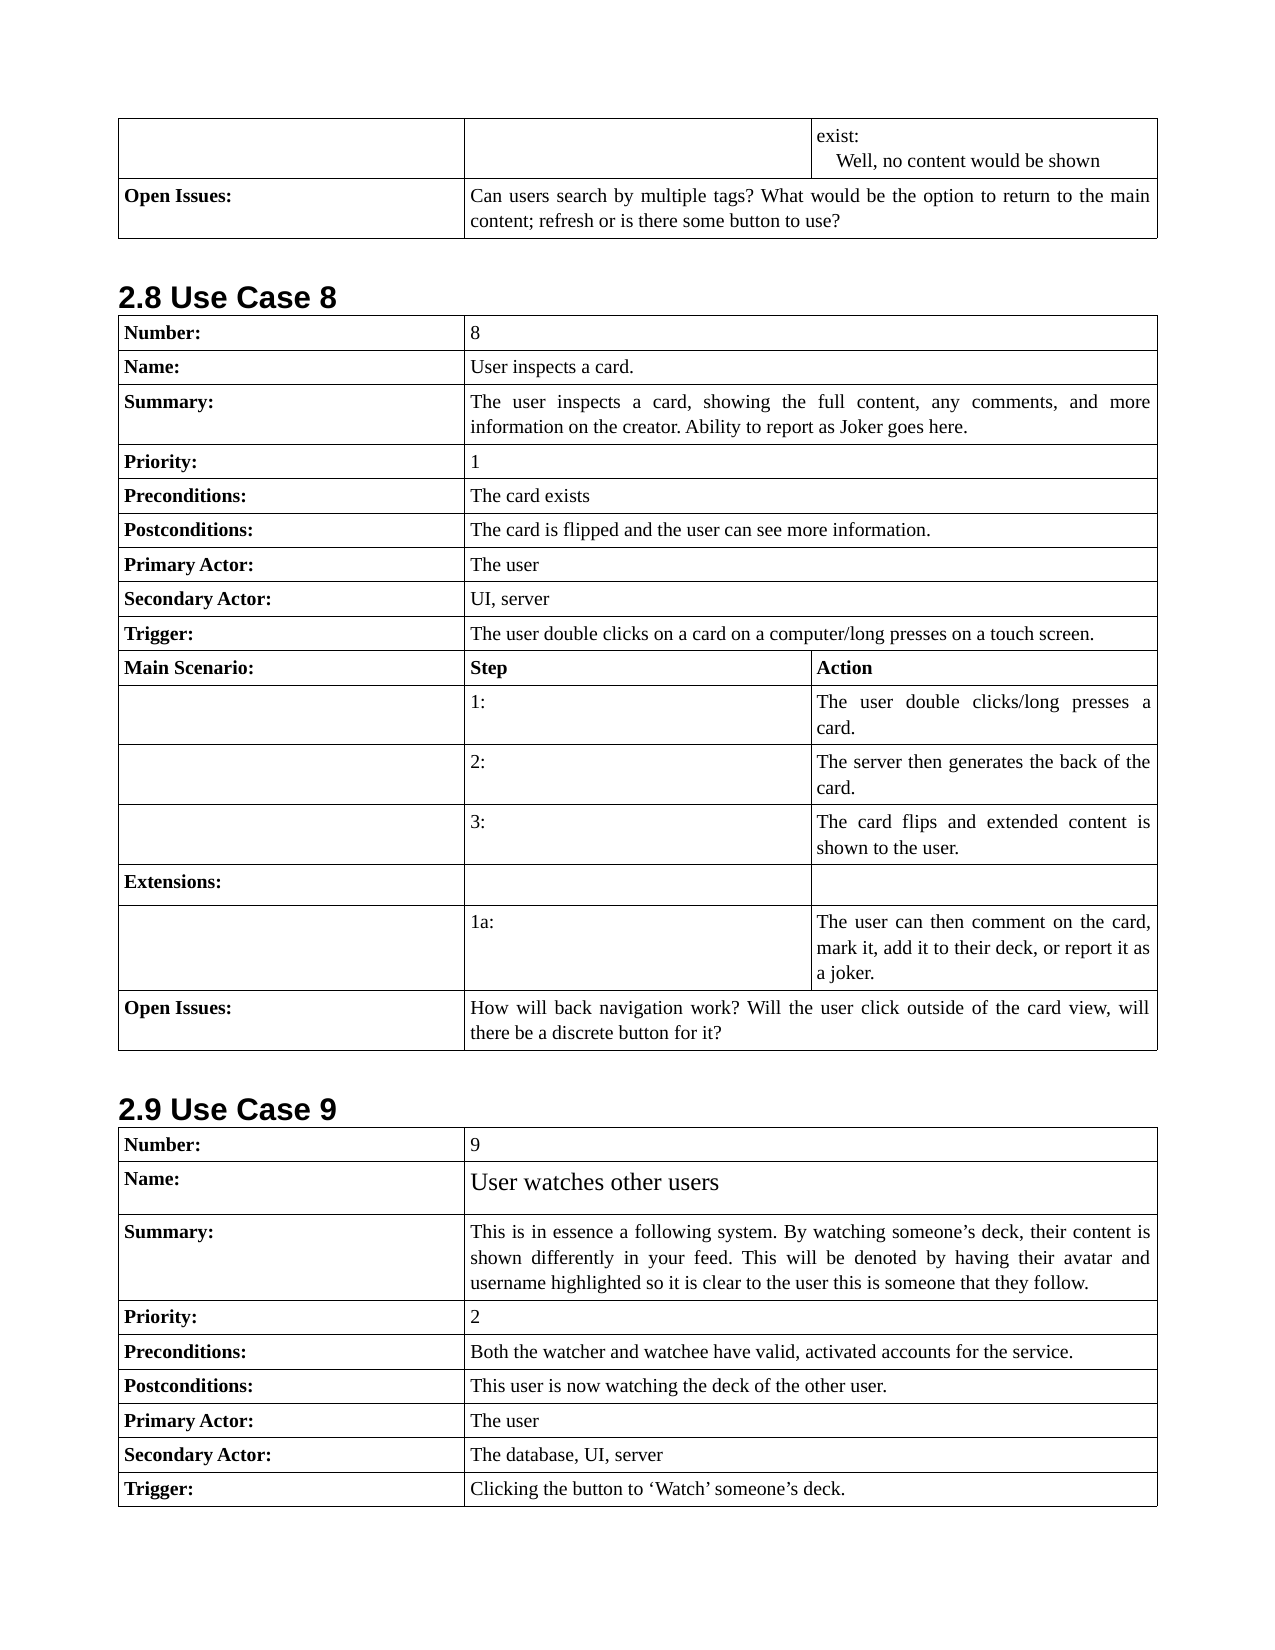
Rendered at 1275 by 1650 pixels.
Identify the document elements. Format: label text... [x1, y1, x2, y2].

table_header 8 [465, 316, 1157, 349]
table_cell [119, 906, 464, 990]
table_cell 1: [465, 686, 811, 744]
table_cell The user [465, 1404, 1157, 1437]
table_cell Main Scenario: [119, 651, 464, 684]
table_cell The user [465, 548, 1157, 581]
table_cell Trigger: [119, 1473, 464, 1506]
table_cell Postconditions: [119, 1370, 464, 1403]
table_cell The card exists [465, 479, 1157, 513]
table_cell Both the watcher and watchee have valid, activated accounts for the service. [465, 1335, 1157, 1368]
table_header Number: [119, 316, 464, 349]
table_cell This is in essence a following system. By watching someone’s deck, their content is shown differently in your feed. This will be denoted by having their avatar and username highlighted so it is clear to the user this is someone that they follow. [465, 1215, 1157, 1300]
table_cell The database, UI, server [465, 1438, 1157, 1472]
table_cell Trigger: [119, 617, 464, 650]
table_cell [465, 119, 811, 178]
table_cell The server then generates the back of the card. [812, 745, 1157, 804]
table_cell Primary Actor: [119, 548, 464, 581]
table_cell The user can then comment on the card, mark it, add it to their deck, or report it as a joker. [812, 906, 1157, 990]
table_cell UI, server [465, 582, 1157, 616]
table_header Number: [119, 1128, 464, 1161]
table_cell 1 [465, 445, 1157, 478]
table_cell Secondary Actor: [119, 1438, 464, 1472]
table_cell User watches other users [465, 1162, 1157, 1214]
table_cell Priority: [119, 1301, 464, 1334]
table_cell Summary: [119, 1215, 464, 1300]
table_cell Open Issues: [119, 179, 464, 238]
table_cell This user is now watching the deck of the other user. [465, 1370, 1157, 1403]
table_cell How will back navigation work? Will the user click outside of the card view, will there be a discrete button for it? [465, 991, 1157, 1050]
table_cell [119, 686, 464, 744]
table_cell User inspects a card. [465, 351, 1157, 384]
table_cell exist: Well, no content would be shown [812, 119, 1157, 178]
table_cell Step [465, 651, 811, 684]
table_cell Preconditions: [119, 479, 464, 513]
table_cell Name: [119, 351, 464, 384]
table_cell [465, 865, 811, 904]
table_cell Preconditions: [119, 1335, 464, 1368]
table_cell 2: [465, 745, 811, 804]
table_cell Action [812, 651, 1157, 684]
table_cell Secondary Actor: [119, 582, 464, 616]
table_cell Extensions: [119, 865, 464, 904]
table_cell Priority: [119, 445, 464, 478]
table_cell [119, 745, 464, 804]
table_cell 1a: [465, 906, 811, 990]
table_cell The card is flipped and the user can see more information. [465, 514, 1157, 547]
table_header 9 [465, 1128, 1157, 1161]
table_cell [119, 119, 464, 178]
table_cell 2 [465, 1301, 1157, 1334]
table_cell Primary Actor: [119, 1404, 464, 1437]
table_cell [119, 805, 464, 864]
text 2.9 Use Case 9 [118, 1091, 1157, 1127]
text 2.8 Use Case 8 [118, 279, 1157, 315]
table_cell Name: [119, 1162, 464, 1214]
table_cell The card flips and extended content is shown to the user. [812, 805, 1157, 864]
table_cell Clicking the button to ‘Watch’ someone’s deck. [465, 1473, 1157, 1506]
table_cell The user double clicks on a card on a computer/long presses on a touch screen. [465, 617, 1157, 650]
table_cell [812, 865, 1157, 904]
table_cell Summary: [119, 385, 464, 444]
table_cell 3: [465, 805, 811, 864]
table_cell Postconditions: [119, 514, 464, 547]
table_cell Open Issues: [119, 991, 464, 1050]
table_cell The user double clicks/long presses a card. [812, 686, 1157, 744]
table_cell Can users search by multiple tags? What would be the option to return to the main content; refresh or is there some button to use? [465, 179, 1157, 238]
table_cell The user inspects a card, showing the full content, any comments, and more information on the creator. Ability to report as Joker goes here. [465, 385, 1157, 444]
